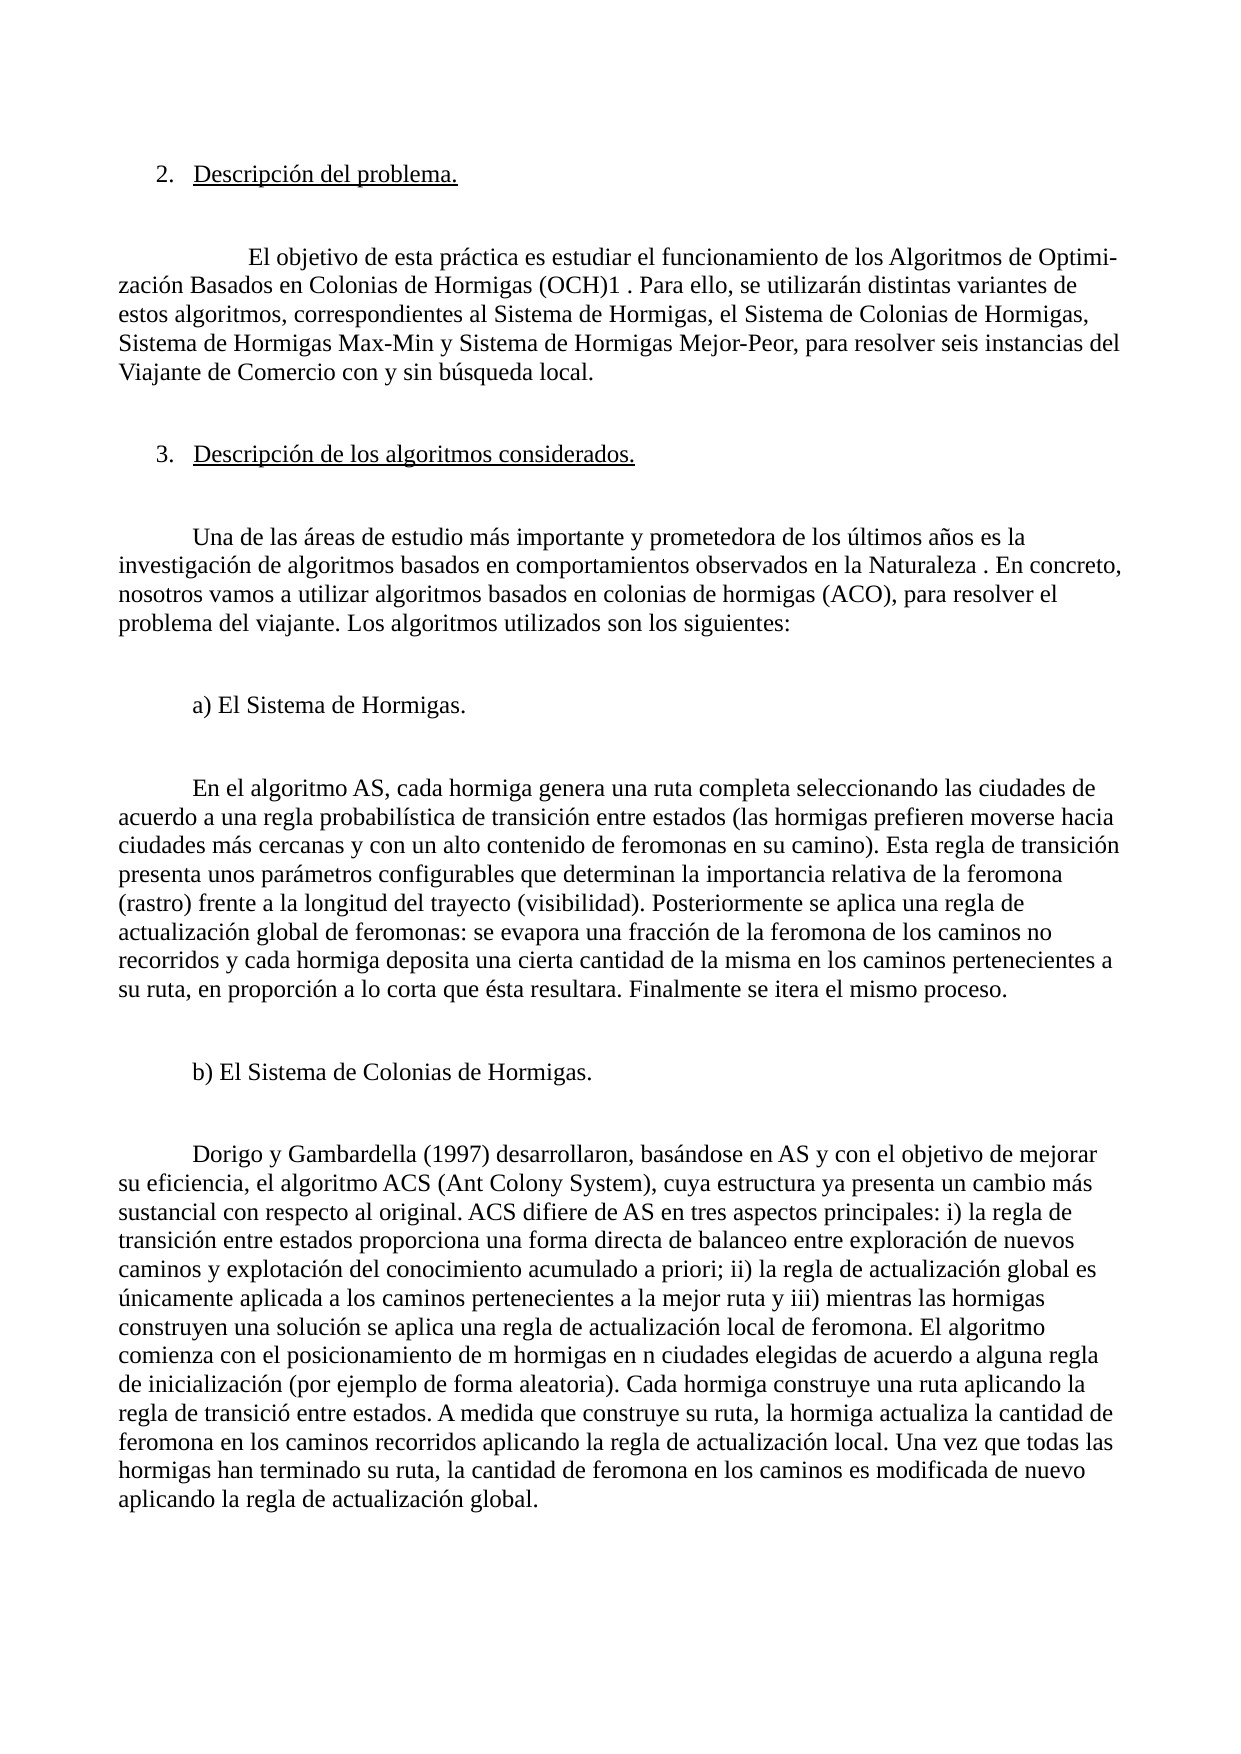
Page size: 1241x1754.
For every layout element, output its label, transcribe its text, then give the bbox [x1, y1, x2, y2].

text El objetivo de esta práctica es estudiar el funcionamiento de los Algoritmos de Optimi-zación Basados en Colonias de Hormigas (OCH)1 . Para ello, se utilizarán distintas variantes de estos algoritmos, correspondientes al Sistema de Hormigas, el Sistema de Colonias de Hormigas, Sistema de Hormigas Max-Min y Sistema de Hormigas Mejor-Peor, para resolver seis instancias del Viajante de Comercio con y sin búsqueda local. [118, 242, 1122, 386]
list Descripción del problema. [156, 159, 1122, 188]
text Una de las áreas de estudio más importante y prometedora de los últimos años es la investigación de algoritmos basados en comportamientos observados en la Naturaleza . En concreto, nosotros vamos a utilizar algoritmos basados en colonias de hormigas (ACO), para resolver el problema del viajante. Los algoritmos utilizados son los siguientes: [118, 522, 1122, 637]
text Dorigo y Gambardella (1997) desarrollaron, basándose en AS y con el objetivo de mejorar su eficiencia, el algoritmo ACS (Ant Colony System), cuya estructura ya presenta un cambio más sustancial con respecto al original. ACS difiere de AS en tres aspectos principales: i) la regla de transición entre estados proporciona una forma directa de balanceo entre exploración de nuevos caminos y explotación del conocimiento acumulado a priori; ii) la regla de actualización global es únicamente aplicada a los caminos pertenecientes a la mejor ruta y iii) mientras las hormigas construyen una solución se aplica una regla de actualización local de feromona. El algoritmo comienza con el posicionamiento de m hormigas en n ciudades elegidas de acuerdo a alguna regla de inicialización (por ejemplo de forma aleatoria). Cada hormiga construye una ruta aplicando la regla de transició entre estados. A medida que construye su ruta, la hormiga actualiza la cantidad de feromona en los caminos recorridos aplicando la regla de actualización local. Una vez que todas las hormigas han terminado su ruta, la cantidad de feromona en los caminos es modificada de nuevo aplicando la regla de actualización global. [118, 1139, 1122, 1513]
text En el algoritmo AS, cada hormiga genera una ruta completa seleccionando las ciudades de acuerdo a una regla probabilística de transición entre estados (las hormigas prefieren moverse hacia ciudades más cercanas y con un alto contenido de feromonas en su camino). Esta regla de transición presenta unos parámetros configurables que determinan la importancia relativa de la feromona (rastro) frente a la longitud del trayecto (visibilidad). Posteriormente se aplica una regla de actualización global de feromonas: se evapora una fracción de la feromona de los caminos no recorridos y cada hormiga deposita una cierta cantidad de la misma en los caminos pertenecientes a su ruta, en proporción a lo corta que ésta resultara. Finalmente se itera el mismo proceso. [118, 773, 1122, 1003]
text a) El Sistema de Hormigas. [118, 691, 1122, 719]
text b) El Sistema de Colonias de Hormigas. [118, 1057, 1122, 1086]
list Descripción de los algoritmos considerados. [156, 439, 1122, 468]
